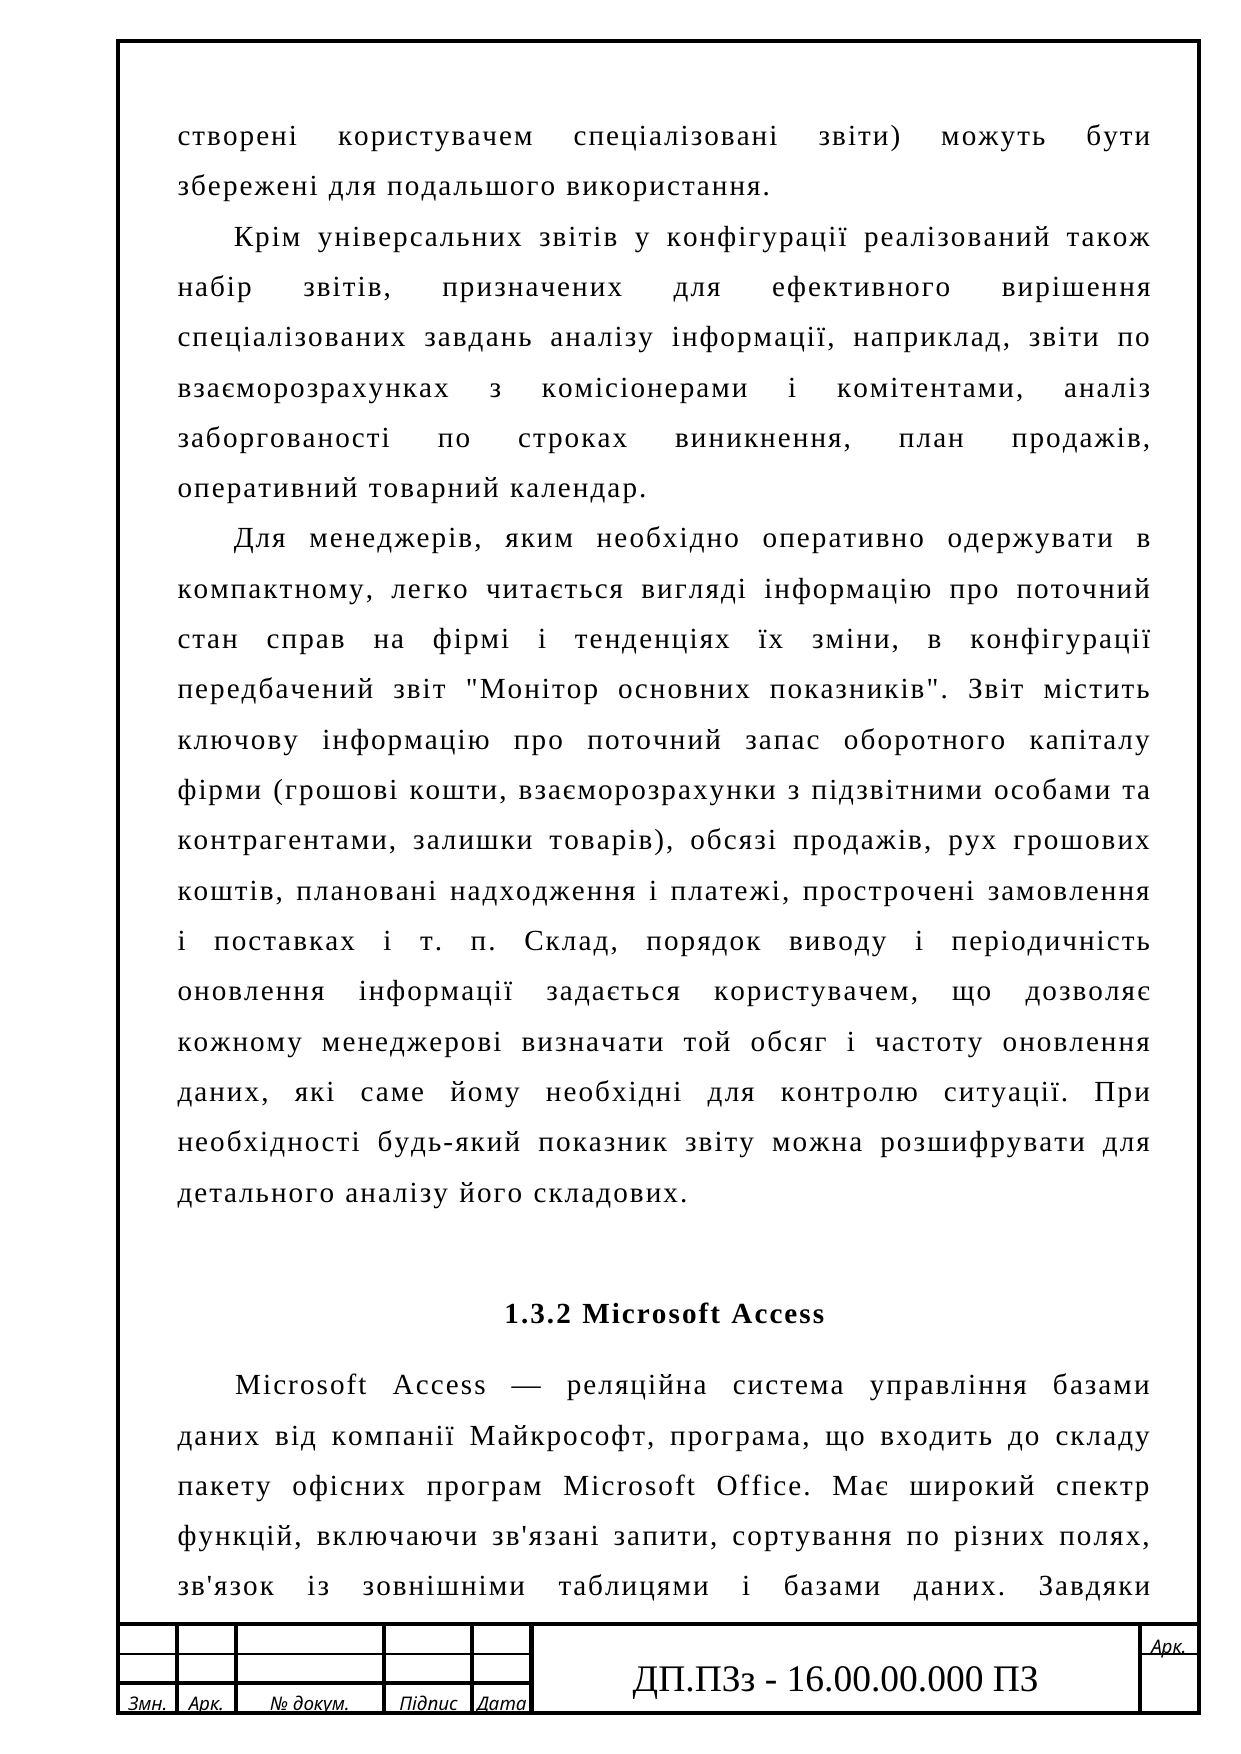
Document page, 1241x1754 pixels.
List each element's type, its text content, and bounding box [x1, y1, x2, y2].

text Крім універсальних звітів у конфігурації реалізований також набір звітів, призначених для ефективного вирішення спеціалізованих завдань аналізу інформації, наприклад, звіти по взаєморозрахунках з комісіонерами і комітентами, аналіз заборгованості по строках виникнення, план продажів, оперативний товарний календар. [177, 219, 1152, 504]
text Для менеджерів, яким необхідно оперативно одержувати в компактному, легко читається вигляді інформацію про поточний стан справ на фірмі і тенденціях їх зміни, в конфігурації передбачений звіт "Монітор основних показників". Звіт містить ключову інформацію про поточний запас оборотного капіталу фірми (грошові кошти, взаєморозрахунки з підзвітними особами та контрагентами, залишки товарів), обсязі продажів, рух грошових коштів, плановані надходження і платежі, прострочені замовлення і поставках і т. п. Склад, порядок виводу і періодичність оновлення інформації задається користувачем, що дозволяє кожному менеджерові визначати той обсяг і частоту оновлення даних, які саме йому необхідні для контролю ситуації. При необхідності будь-який показник звіту можна розшифрувати для детального аналізу його складових. [177, 521, 1152, 1208]
text - створені користувачем спеціалізовані звіти) можуть бути збережені для подальшого використання. [177, 118, 1152, 202]
text 1.3.2 Microsoft Access [177, 1296, 1152, 1330]
text Microsoft Access — реляційна система управління базами даних від компанії Майкрософт, програма, що входить до складу пакету офісних програм Microsoft Office. Має широкий спектр функцій, включаючи зв'язані запити, сортування по різних полях, зв'язок із зовнішніми таблицями і базами даних. Завдяки [177, 1367, 1152, 1602]
